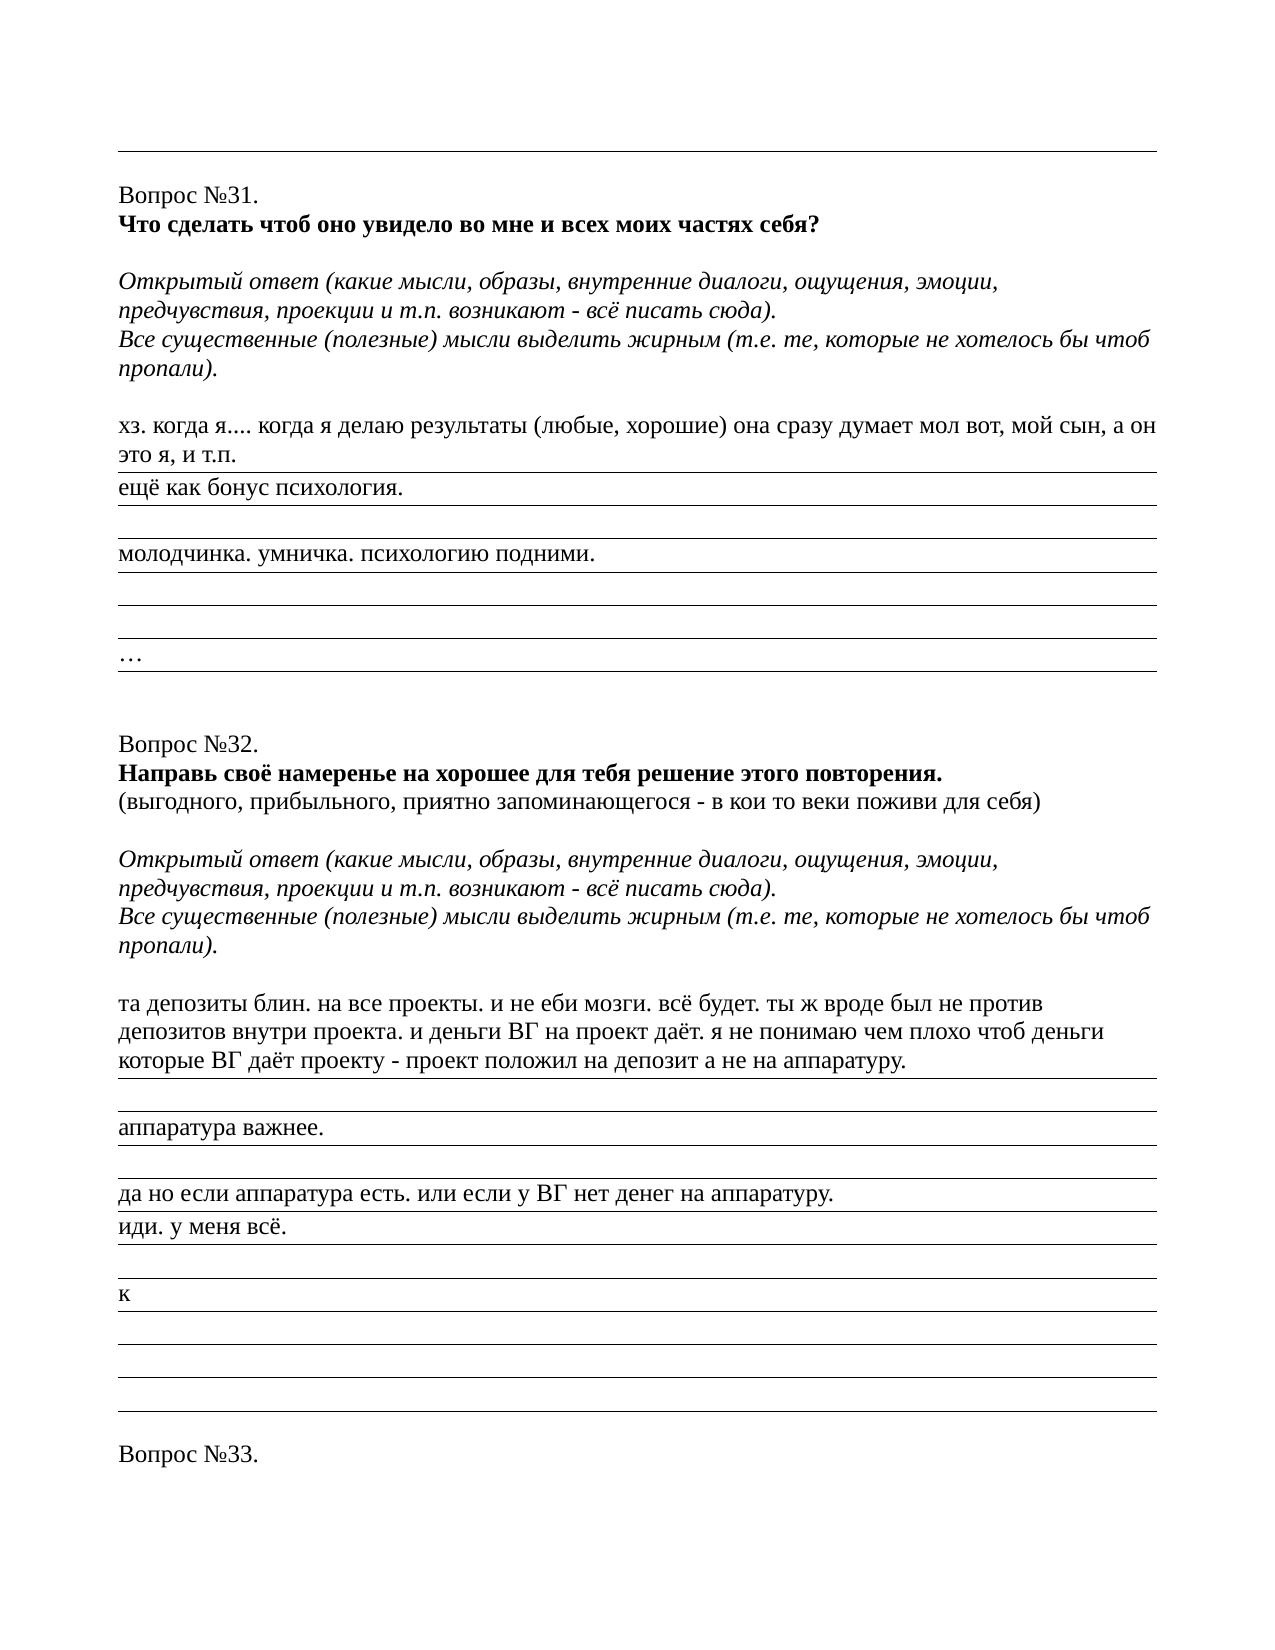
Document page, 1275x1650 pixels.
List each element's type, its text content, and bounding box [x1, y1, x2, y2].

text иди. у меня всё. [118, 1212, 1157, 1244]
text хз. когда я.... когда я делаю результаты (любые, хорошие) она сразу думает мол вот, мой сын, а он это я, и т.п. [118, 410, 1157, 472]
text Вопрос №32. [118, 729, 1157, 758]
text Открытый ответ (какие мысли, образы, внутренние диалоги, ощущения, эмоции, предчувствия, проекции и т.п. возникают - всё писать сюда). [118, 844, 1157, 901]
text да но если аппаратура есть. или если у ВГ нет денег на аппаратуру. [118, 1179, 1157, 1211]
text Вопрос №33. [118, 1439, 1157, 1468]
text Открытый ответ (какие мысли, образы, внутренние диалоги, ощущения, эмоции, предчувствия, проекции и т.п. возникают - всё писать сюда). [118, 266, 1157, 324]
text (выгодного, прибыльного, приятно запоминающегося - в кои то веки поживи для себя) [118, 786, 1157, 815]
text Все существенные (полезные) мысли выделить жирным (т.е. те, которые не хотелось бы чтоб пропали). [118, 901, 1157, 959]
text аппаратура важнее. [118, 1112, 1157, 1145]
text Все существенные (полезные) мысли выделить жирным (т.е. те, которые не хотелось бы чтоб пропали). [118, 324, 1157, 381]
text та депозиты блин. на все проекты. и не еби мозги. всё будет. ты ж вроде был не против депозитов внутри проекта. и деньги ВГ на проект даёт. я не понимаю чем плохо чтоб деньги которые ВГ даёт проекту - проект положил на депозит а не на аппаратуру. [118, 988, 1157, 1078]
text к [118, 1279, 1157, 1311]
text Вопрос №31. [118, 180, 1157, 209]
text ещё как бонус психология. [118, 473, 1157, 505]
text Что сделать чтоб оно увидело во мне и всех моих частях себя? [118, 209, 1157, 238]
text Направь своё намеренье на хорошее для тебя решение этого повторения. [118, 758, 1157, 786]
text … [118, 639, 1157, 671]
text молодчинка. умничка. психологию подними. [118, 539, 1157, 572]
